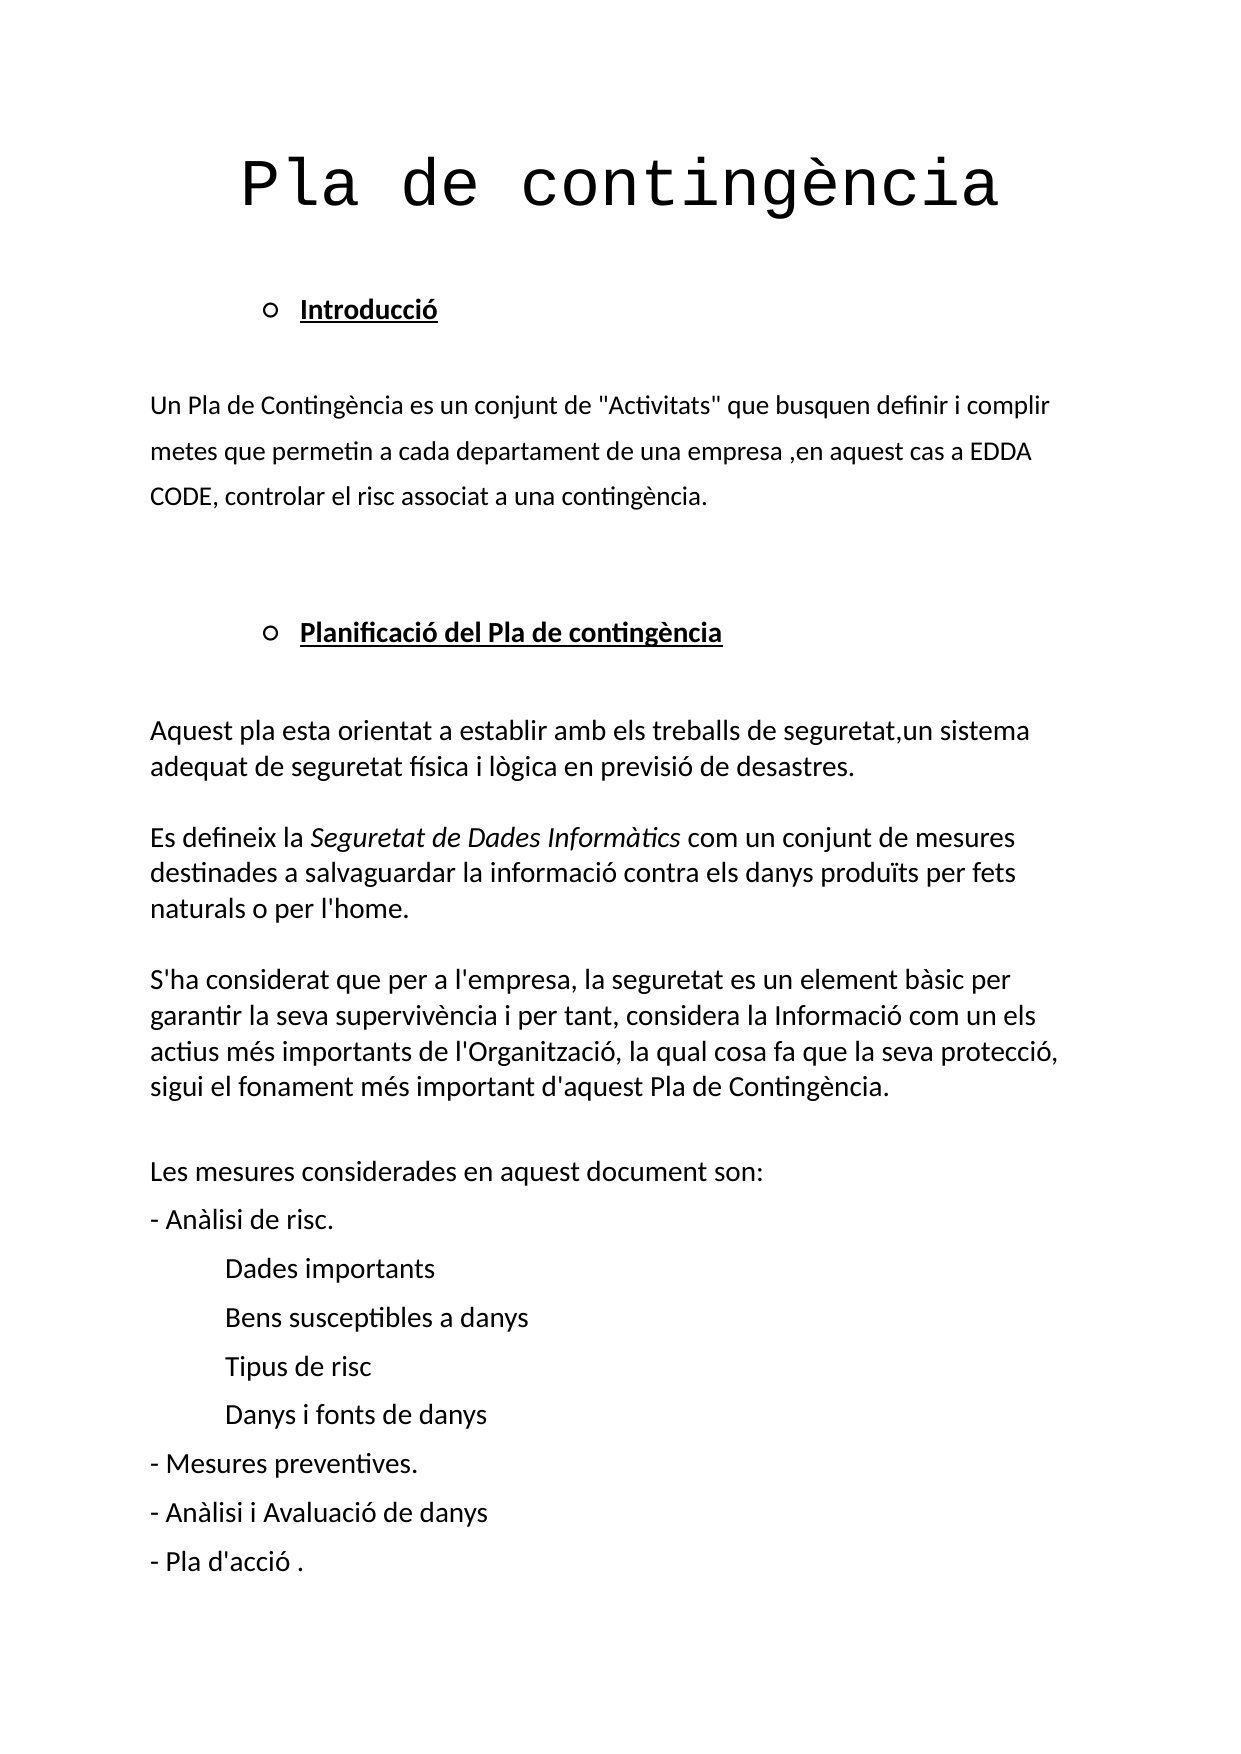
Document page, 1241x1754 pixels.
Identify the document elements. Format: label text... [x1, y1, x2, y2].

text - Anàlisi i Avaluació de danys [150, 1494, 1090, 1529]
text Tipus de risc [150, 1348, 1090, 1383]
list Introducció [262, 291, 1090, 327]
text Es defineix la Seguretat de Dades Informàtics com un conjunt de mesures destinades a salvaguardar la informació contra els danys produïts per fets naturals o per l'home. [150, 819, 1090, 926]
text Danys i fonts de danys [150, 1396, 1090, 1432]
text - Anàlisi de risc. [150, 1201, 1090, 1237]
text - Mesures preventives. [150, 1445, 1090, 1481]
text Un Pla de Contingència es un conjunt de "Activitats" que busquen definir i complir metes que permetin a cada departament de una empresa ,en aquest cas a EDDA CODE, controlar el risc associat a una contingència. [150, 388, 1090, 512]
text Dades importants [150, 1250, 1090, 1286]
list Planificació del Pla de contingència [262, 614, 1090, 650]
text Les mesures considerades en aquest document son: [150, 1153, 1090, 1188]
text S'ha considerat que per a l'empresa, la seguretat es un element bàsic per garantir la seva supervivència i per tant, considera la Informació com un els actius més importants de l'Organització, la qual cosa fa que la seva protecció, sigui el fonament més important d'aquest Pla de Contingència. [150, 961, 1090, 1104]
text Pla de contingència [150, 150, 1090, 226]
text Bens susceptibles a danys [150, 1299, 1090, 1334]
text - Pla d'acció . [150, 1543, 1090, 1578]
text Aquest pla esta orientat a establir amb els treballs de seguretat,un sistema adequat de seguretat física i lògica en previsió de desastres. [150, 712, 1090, 783]
